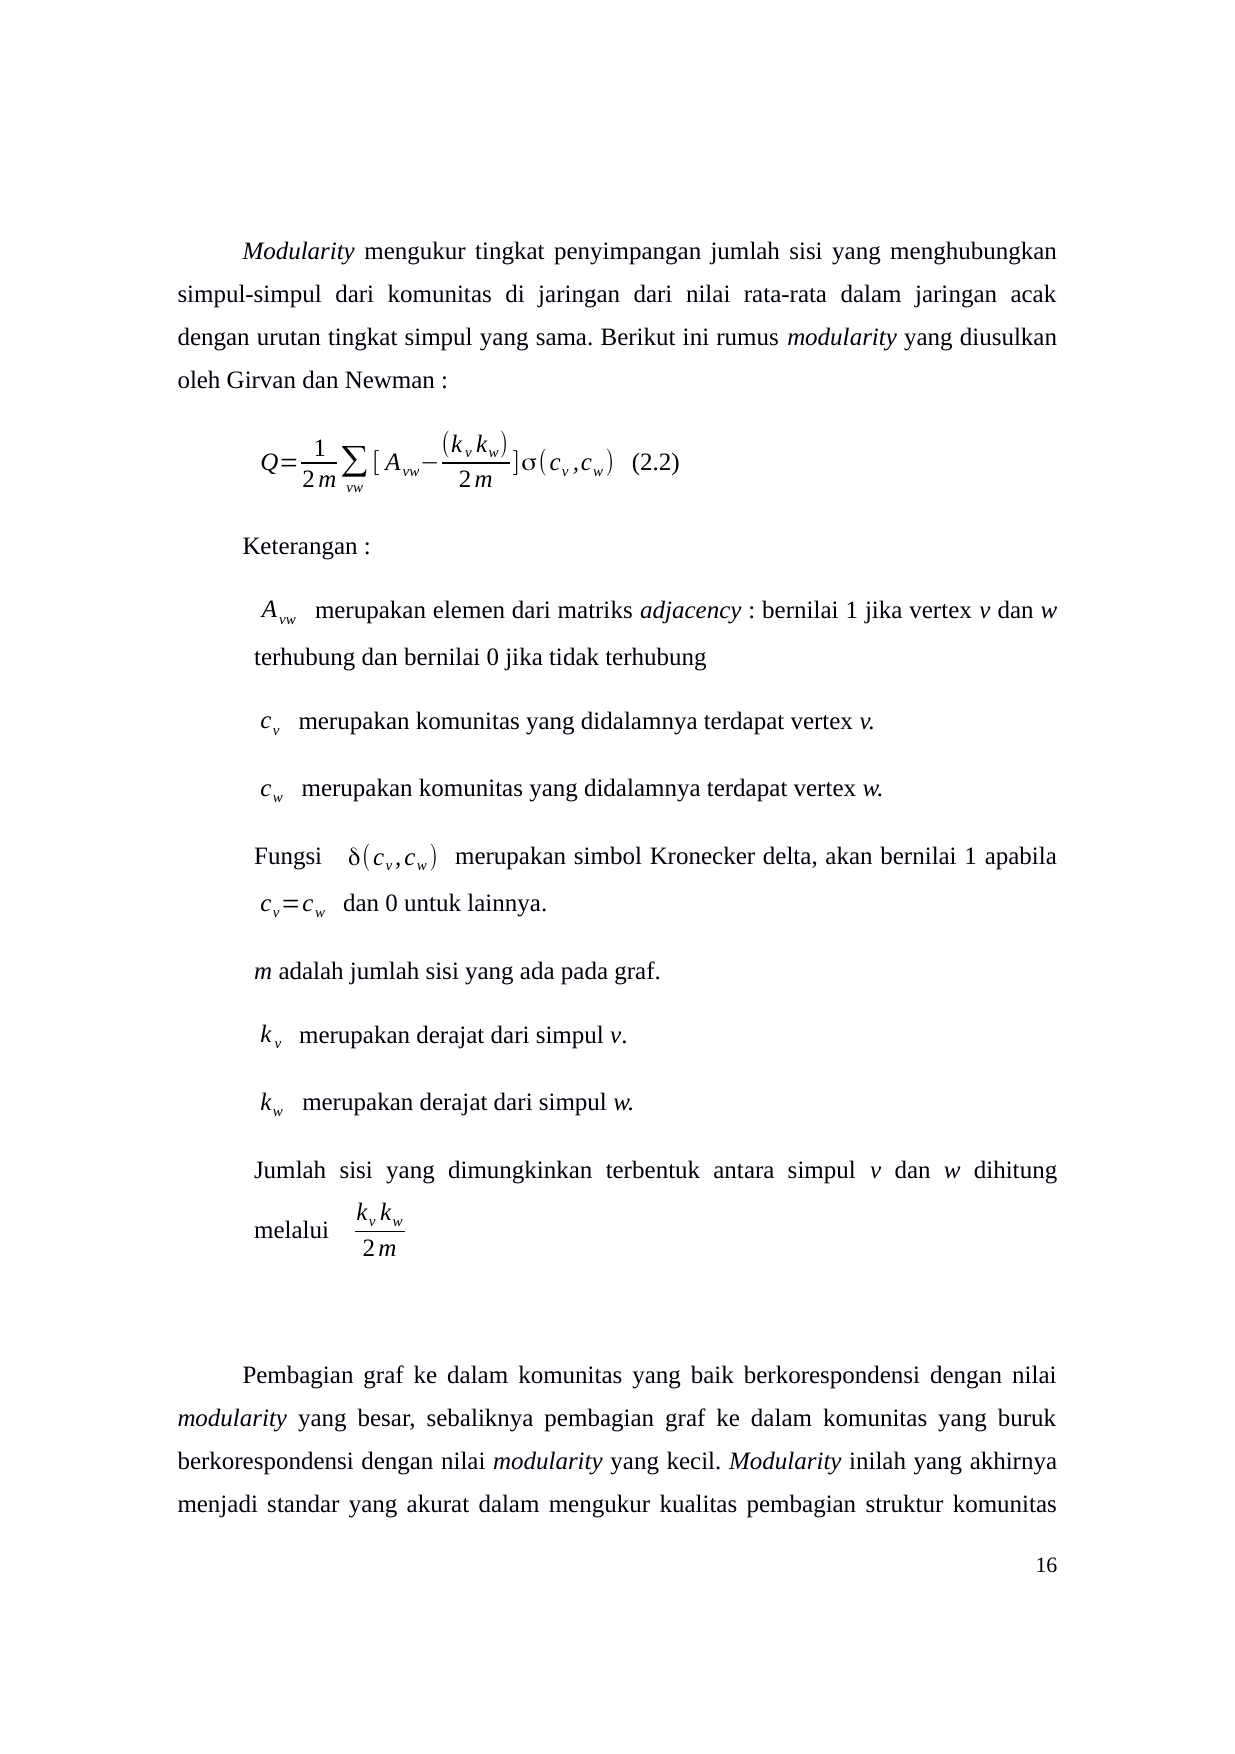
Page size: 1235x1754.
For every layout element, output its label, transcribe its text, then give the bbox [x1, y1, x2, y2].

text merupakan komunitas yang didalamnya terdapat vertex w. [242, 773, 1057, 806]
text Modularity mengukur tingkat penyimpangan jumlah sisi yang menghubungkan simpul-simpul dari komunitas di jaringan dari nilai rata-rata dalam jaringan acak dengan urutan tingkat simpul yang sama. Berikut ini rumus modularity yang diusulkan oleh Girvan dan Newman : [177, 236, 1057, 394]
text (2.2) [177, 429, 1057, 496]
text merupakan derajat dari simpul v. [242, 1020, 1057, 1052]
text m adalah jumlah sisi yang ada pada graf. [242, 956, 1057, 984]
text merupakan derajat dari simpul w. [242, 1087, 1057, 1120]
text merupakan komunitas yang didalamnya terdapat vertex v. [242, 706, 1057, 738]
text Fungsi merupakan simbol Kronecker delta, akan bernilai 1 apabila dan 0 untuk lainnya. [242, 841, 1057, 921]
text Jumlah sisi yang dimungkinkan terbentuk antara simpul v dan w dihitung melalui [254, 1155, 1057, 1261]
text Keterangan : [177, 531, 1057, 560]
text Pembagian graf ke dalam komunitas yang baik berkorespondensi dengan nilai modularity yang besar, sebaliknya pembagian graf ke dalam komunitas yang buruk berkorespondensi dengan nilai modularity yang kecil. Modularity inilah yang akhirnya menjadi standar yang akurat dalam mengukur kualitas pembagian struktur komunitas [177, 1360, 1057, 1518]
text merupakan elemen dari matriks adjacency : bernilai 1 jika vertex v dan w terhubung dan bernilai 0 jika tidak terhubung [242, 595, 1057, 671]
